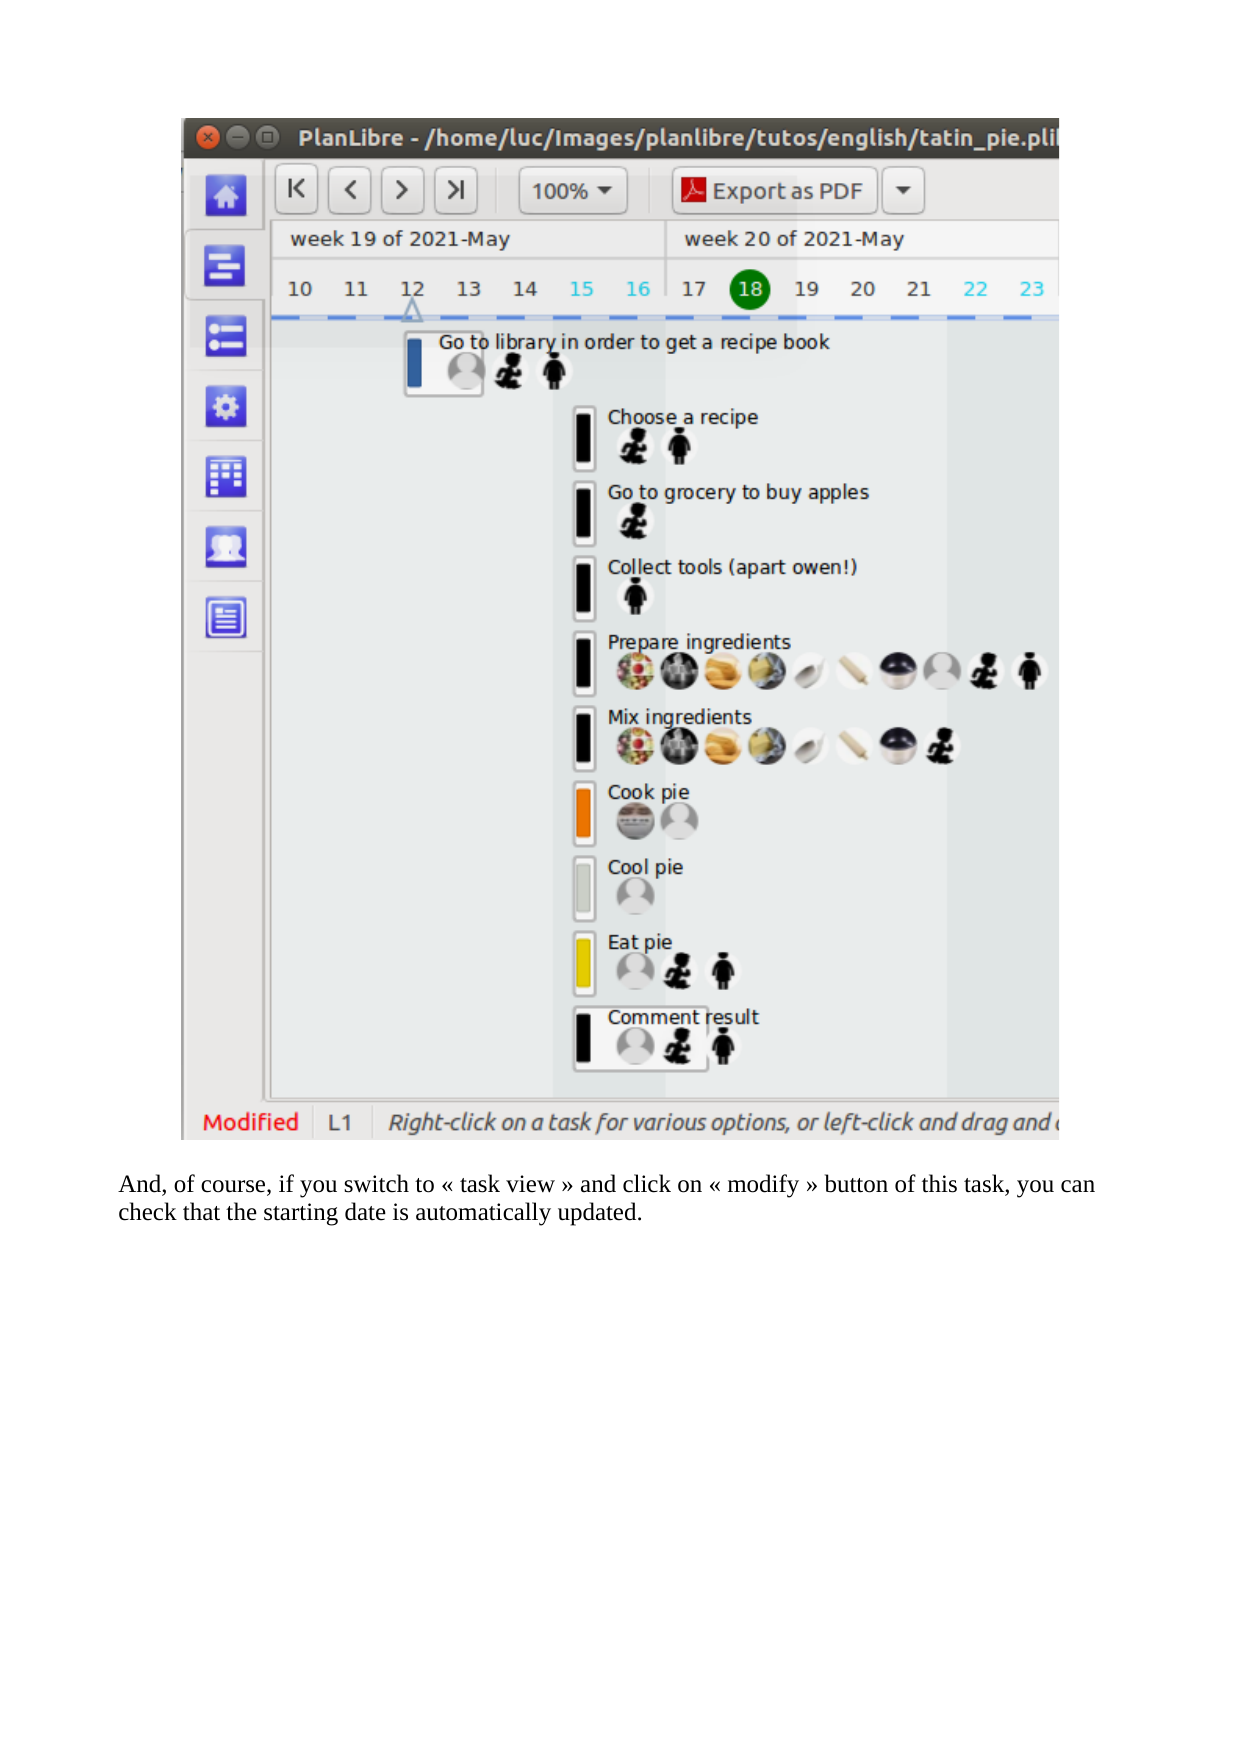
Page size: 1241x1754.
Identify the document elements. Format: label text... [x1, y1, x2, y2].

picture [181, 118, 1060, 1140]
text And, of course, if you switch to « task view » and click on « modify » button of this task, you can check that the starting date is automatically updated. [118, 1169, 1122, 1226]
